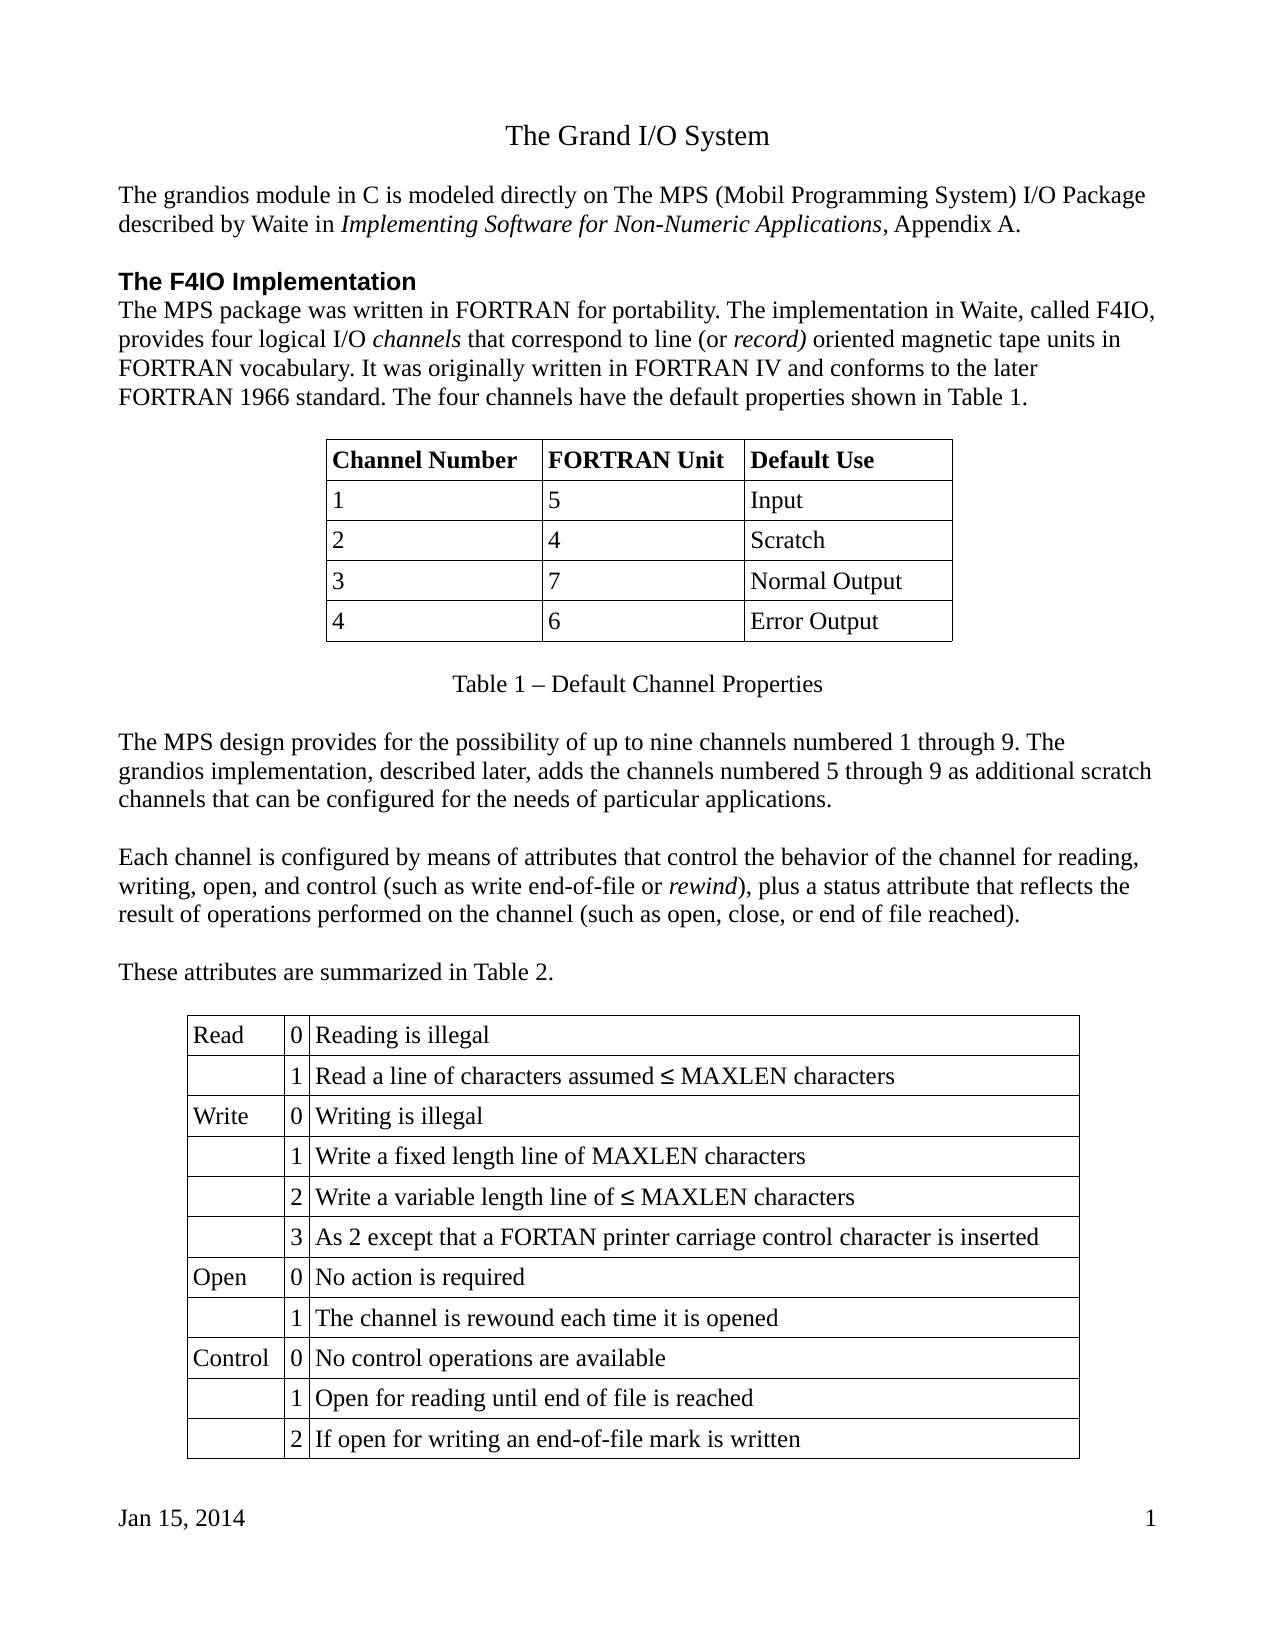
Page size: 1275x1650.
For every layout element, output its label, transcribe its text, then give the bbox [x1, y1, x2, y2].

text The Grand I/O System [118, 118, 1157, 152]
table_cell Writing is illegal [310, 1096, 1079, 1136]
table_cell The channel is rewound each time it is opened [310, 1298, 1079, 1337]
table_cell 0 [285, 1258, 309, 1297]
table_cell Scratch [745, 521, 952, 560]
table_cell 2 [285, 1177, 309, 1216]
table_cell [188, 1177, 284, 1216]
table_cell 5 [543, 481, 744, 520]
table_cell 4 [327, 601, 542, 641]
table_header Default Use [745, 440, 952, 479]
table_cell 4 [543, 521, 744, 560]
table_header Read [188, 1016, 284, 1055]
table_cell 0 [285, 1338, 309, 1378]
table_cell Open [188, 1258, 284, 1297]
text Each channel is configured by means of attributes that control the behavior of the channel for reading, writing, open, and control (such as write end-of-file or rewind), plus a status attribute that reflects the result of operations performed on the channel (such as open, close, or end of file reached). [118, 842, 1157, 928]
table_cell No control operations are available [310, 1338, 1079, 1378]
table_header 0 [285, 1016, 309, 1055]
text The MPS package was written in FORTRAN for portability. The implementation in Waite, called F4IO, provides four logical I/O channels that correspond to line (or record) oriented magnetic tape units in FORTRAN vocabulary. It was originally written in FORTRAN IV and conforms to the later FORTRAN 1966 standard. The four channels have the default properties shown in Table 1. [118, 295, 1157, 410]
table_cell Control [188, 1338, 284, 1378]
table_header Reading is illegal [310, 1016, 1079, 1055]
table_cell 6 [543, 601, 744, 641]
table_cell 1 [285, 1298, 309, 1337]
table_cell Normal Output [745, 561, 952, 600]
text These attributes are summarized in Table 2. [118, 957, 1157, 986]
table_cell [188, 1217, 284, 1257]
table_cell 3 [327, 561, 542, 600]
table_cell [188, 1298, 284, 1337]
table_cell Open for reading until end of file is reached [310, 1379, 1079, 1418]
table_cell No action is required [310, 1258, 1079, 1297]
table_cell Error Output [745, 601, 952, 641]
table_cell 1 [285, 1137, 309, 1176]
table_cell [188, 1379, 284, 1418]
table_cell Write a variable length line of ≤ MAXLEN characters [310, 1177, 1079, 1216]
table_cell 2 [285, 1419, 309, 1458]
table_cell 1 [285, 1056, 309, 1095]
text The grandios module in C is modeled directly on The MPS (Mobil Programming System) I/O Package described by Waite in Implementing Software for Non-Numeric Applications, Appendix A. [118, 180, 1157, 238]
table_cell Read a line of characters assumed ≤ MAXLEN characters [310, 1056, 1079, 1095]
table_cell [188, 1056, 284, 1095]
table_header FORTRAN Unit [543, 440, 744, 479]
table_cell 7 [543, 561, 744, 600]
text The F4IO Implementation [118, 267, 1157, 295]
table_cell [188, 1137, 284, 1176]
text The MPS design provides for the possibility of up to nine channels numbered 1 through 9. The grandios implementation, described later, adds the channels numbered 5 through 9 as additional scratch channels that can be configured for the needs of particular applications. [118, 727, 1157, 813]
table_cell 1 [285, 1379, 309, 1418]
text Table 1 – Default Channel Properties [118, 669, 1157, 698]
table_cell Input [745, 481, 952, 520]
table_cell If open for writing an end-of-file mark is written [310, 1419, 1079, 1458]
table_cell [188, 1419, 284, 1458]
table_cell 2 [327, 521, 542, 560]
table_cell 0 [285, 1096, 309, 1136]
table_cell Write [188, 1096, 284, 1136]
table_cell Write a fixed length line of MAXLEN characters [310, 1137, 1079, 1176]
table_cell 1 [327, 481, 542, 520]
table_header Channel Number [327, 440, 542, 479]
table_cell As 2 except that a FORTAN printer carriage control character is inserted [310, 1217, 1079, 1257]
table_cell 3 [285, 1217, 309, 1257]
